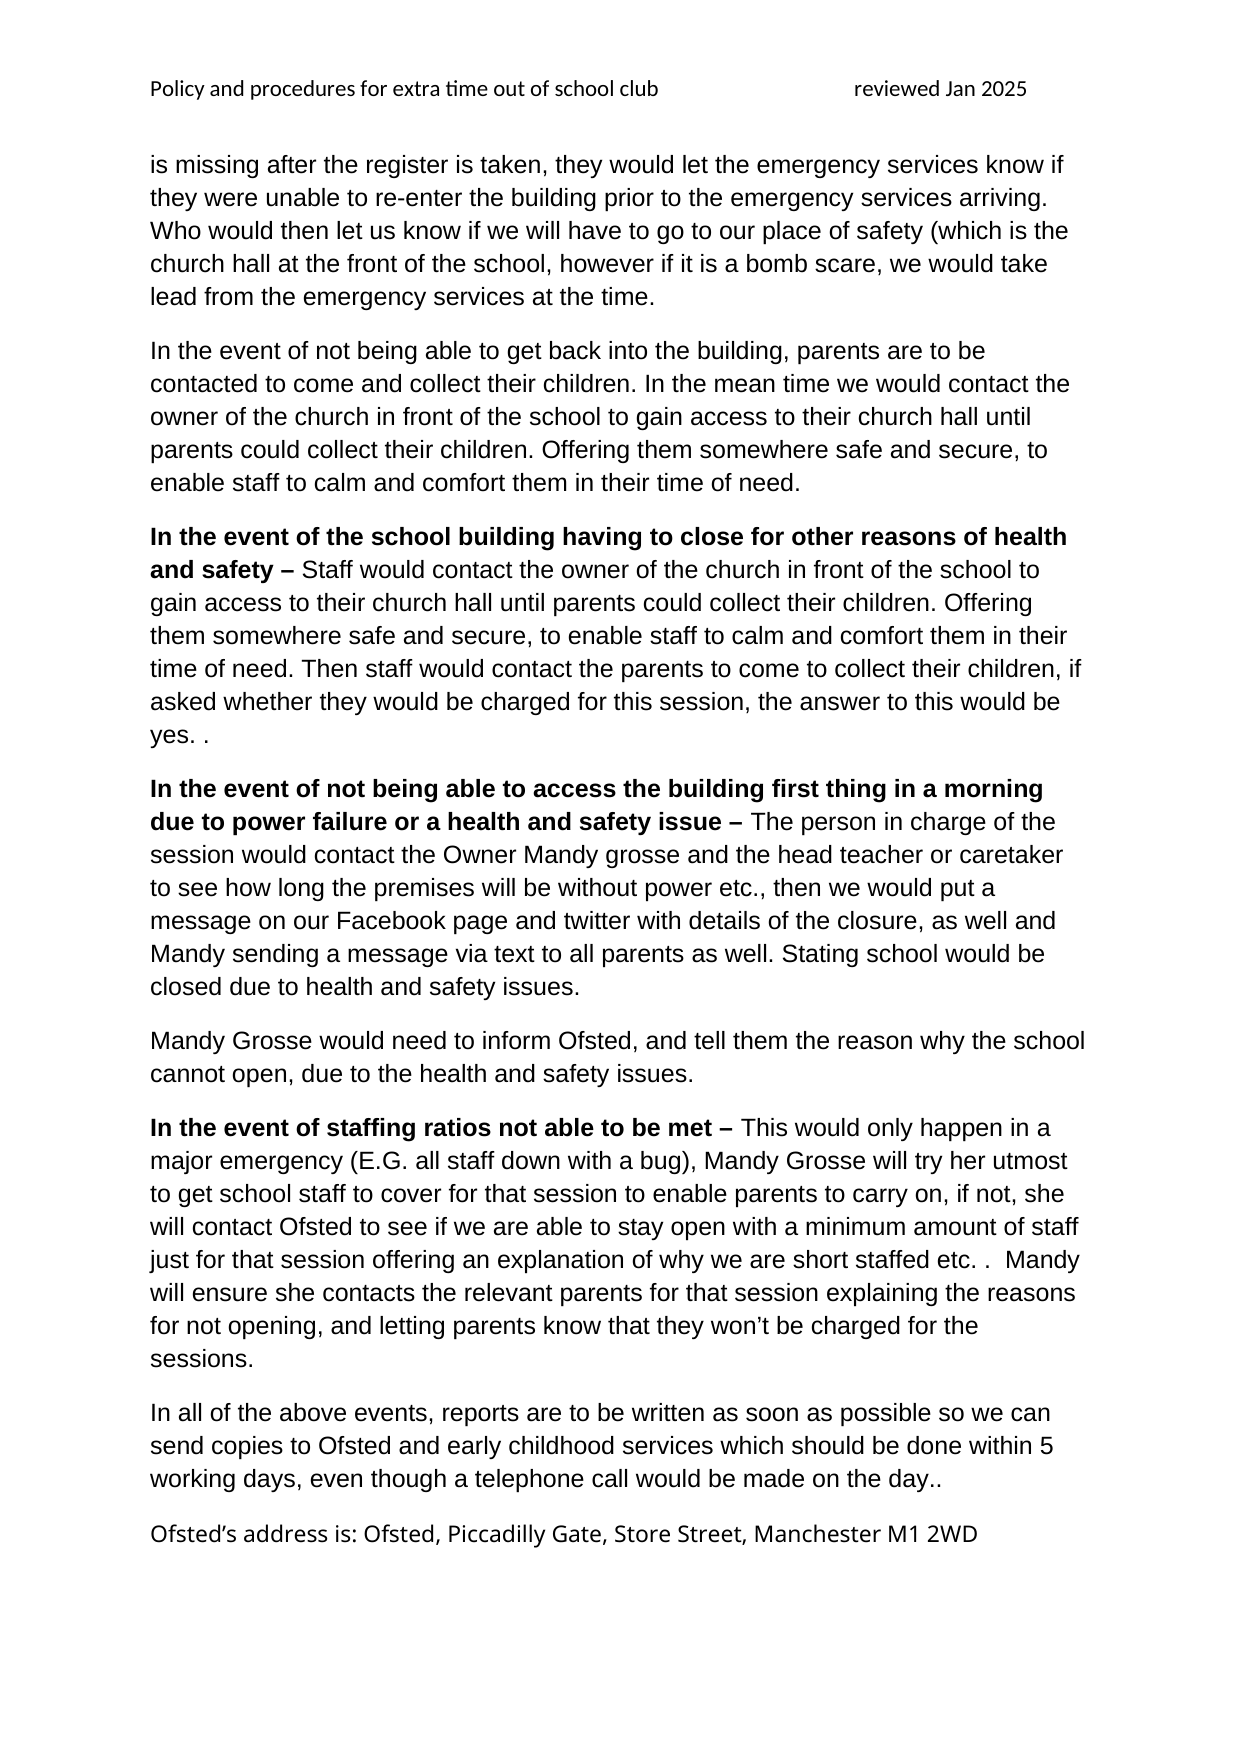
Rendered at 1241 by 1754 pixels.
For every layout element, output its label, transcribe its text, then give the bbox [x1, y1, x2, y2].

text Mandy Grosse would need to inform Ofsted, and tell them the reason why the school cannot open, due to the health and safety issues. [150, 1026, 1090, 1088]
text In the event of staffing ratios not able to be met – This would only happen in a major emergency (E.G. all staff down with a bug), Mandy Grosse will try her utmost to get school staff to cover for that session to enable parents to carry on, if not, she will contact Ofsted to see if we are able to stay open with a minimum amount of staff just for that session offering an explanation of why we are short staffed etc. . Mandy will ensure she contacts the relevant parents for that session explaining the reasons for not opening, and letting parents know that they won’t be charged for the sessions. [150, 1113, 1090, 1373]
text Ofsted’s address is: Ofsted, Piccadilly Gate, Store Street, Manchester M1 2WD [150, 1518, 1090, 1549]
text In the event of the school building having to close for other reasons of health and safety – Staff would contact the owner of the church in front of the school to gain access to their church hall until parents could collect their children. Offering them somewhere safe and secure, to enable staff to calm and comfort them in their time of need. Then staff would contact the parents to come to collect their children, if asked whether they would be charged for this session, the answer to this would be yes. . [150, 522, 1090, 749]
text In the event of not being able to get back into the building, parents are to be contacted to come and collect their children. In the mean time we would contact the owner of the church in front of the school to gain access to their church hall until parents could collect their children. Offering them somewhere safe and secure, to enable staff to calm and comfort them in their time of need. [150, 336, 1090, 497]
text In all of the above events, reports are to be written as soon as possible so we can send copies to Ofsted and early childhood services which should be done within 5 working days, even though a telephone call would be made on the day.. [150, 1398, 1090, 1492]
text In the event of not being able to access the building first thing in a morning due to power failure or a health and safety issue – The person in charge of the session would contact the Owner Mandy grosse and the head teacher or caretaker to see how long the premises will be without power etc., then we would put a message on our Facebook page and twitter with details of the closure, as well and Mandy sending a message via text to all parents as well. Stating school would be closed due to health and safety issues. [150, 774, 1090, 1001]
text is missing after the register is taken, they would let the emergency services know if they were unable to re-enter the building prior to the emergency services arriving. Who would then let us know if we will have to go to our place of safety (which is the church hall at the front of the school, however if it is a bomb scare, we would take lead from the emergency services at the time. [150, 150, 1090, 311]
